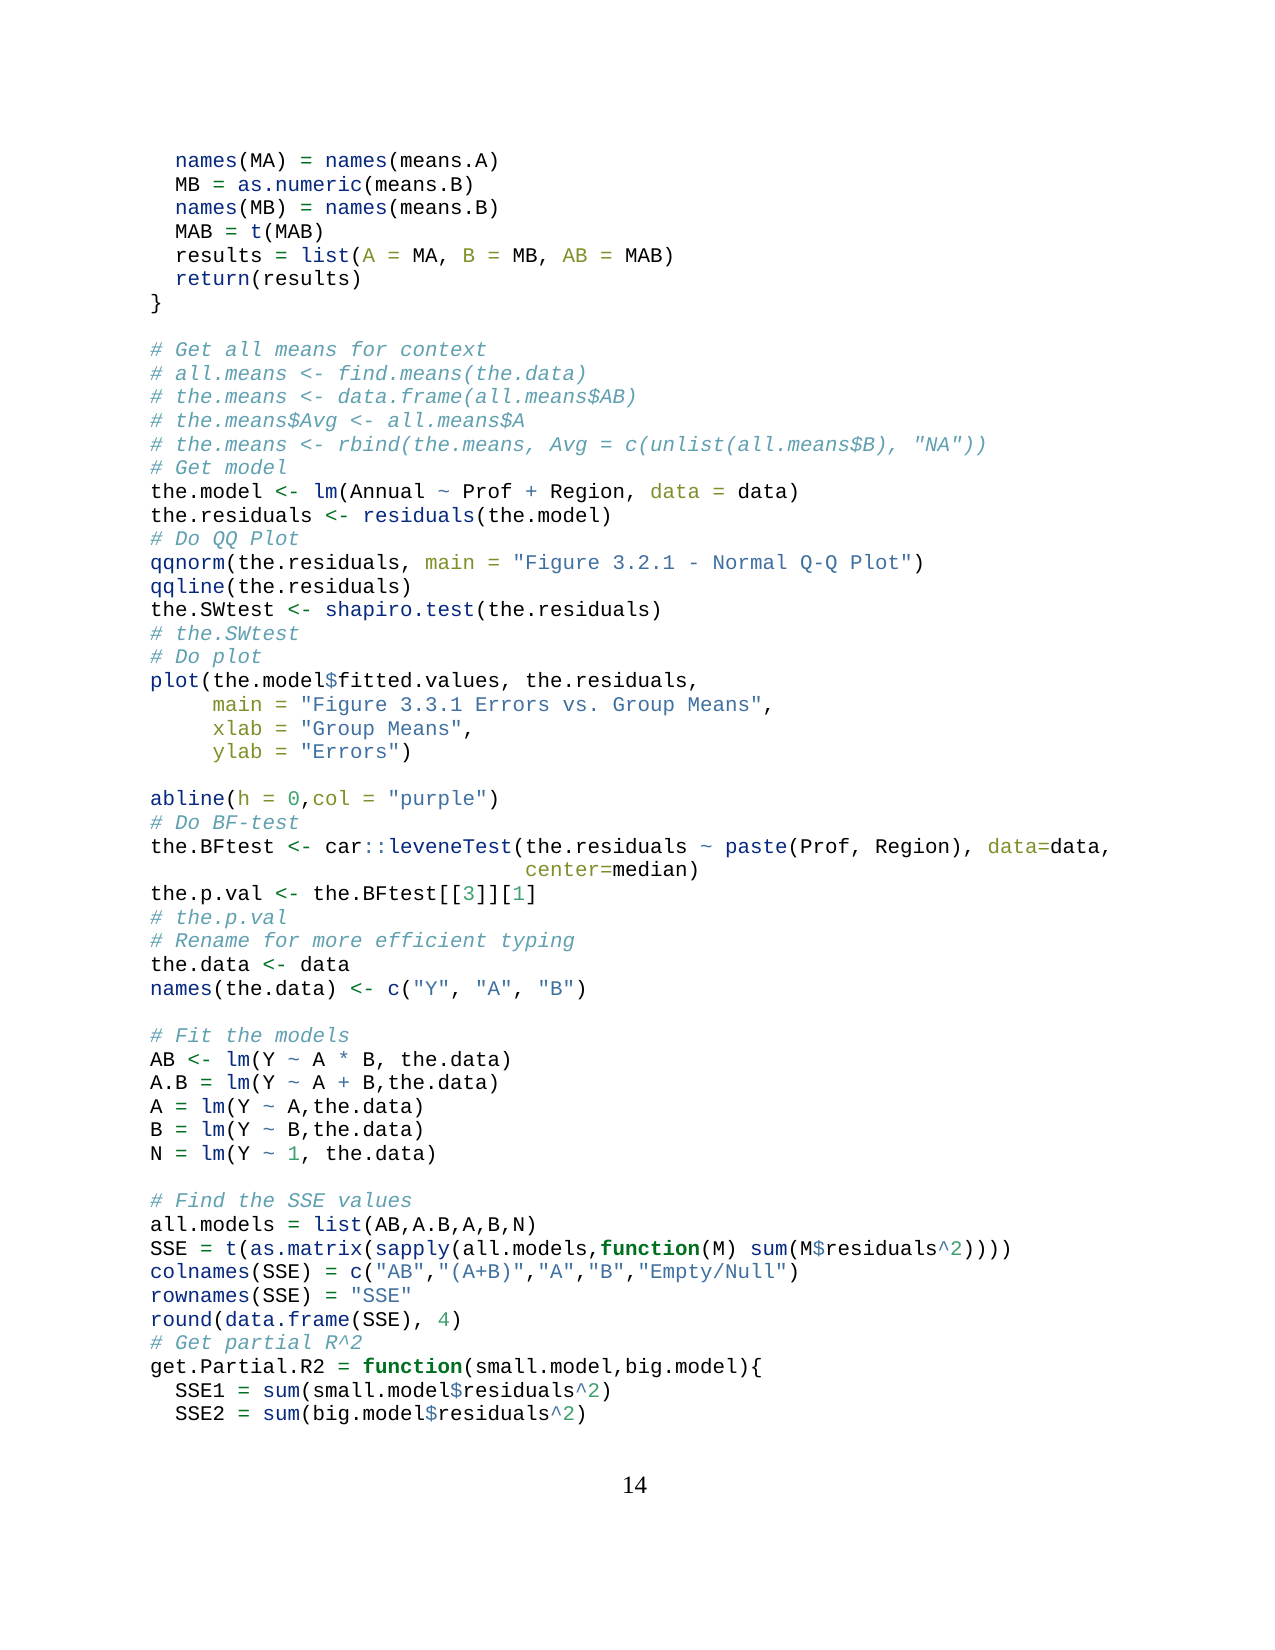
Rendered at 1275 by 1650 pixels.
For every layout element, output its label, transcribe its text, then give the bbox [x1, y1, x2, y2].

text # Find the SSE values [150, 1190, 1125, 1214]
text # Rename for more efficient typing [150, 930, 1125, 954]
text # Fit the models [150, 1025, 1125, 1048]
text ylab = "Errors") [150, 741, 1125, 765]
text names(the.data) <- c("Y", "A", "B") [150, 978, 1125, 1001]
text return(results) [150, 268, 1125, 292]
text # Do BF-test [150, 812, 1125, 836]
text # the.means <- rbind(the.means, Avg = c(unlist(all.means$B), "NA")) [150, 434, 1125, 457]
text names(MA) = names(means.A) [150, 150, 1125, 174]
text # Get all means for context [150, 339, 1125, 363]
text colnames(SSE) = c("AB","(A+B)","A","B","Empty/Null") [150, 1261, 1125, 1285]
text MB = as.numeric(means.B) [150, 174, 1125, 197]
text the.data <- data [150, 954, 1125, 978]
text # the.means$Avg <- all.means$A [150, 410, 1125, 434]
text the.residuals <- residuals(the.model) [150, 505, 1125, 528]
text xlab = "Group Means", [150, 717, 1125, 741]
text the.p.val <- the.BFtest[[3]][1] [150, 883, 1125, 907]
text # all.means <- find.means(the.data) [150, 363, 1125, 386]
text # the.p.val [150, 907, 1125, 930]
text SSE2 = sum(big.model$residuals^2) [150, 1403, 1125, 1427]
text main = "Figure 3.3.1 Errors vs. Group Means", [150, 694, 1125, 717]
text MAB = t(MAB) [150, 221, 1125, 244]
text SSE = t(as.matrix(sapply(all.models,function(M) sum(M$residuals^2)))) [150, 1238, 1125, 1261]
text names(MB) = names(means.B) [150, 197, 1125, 221]
text A.B = lm(Y ~ A + B,the.data) [150, 1072, 1125, 1096]
text abline(h = 0,col = "purple") [150, 788, 1125, 812]
text get.Partial.R2 = function(small.model,big.model){ [150, 1356, 1125, 1379]
text all.models = list(AB,A.B,A,B,N) [150, 1214, 1125, 1238]
text SSE1 = sum(small.model$residuals^2) [150, 1379, 1125, 1403]
text A = lm(Y ~ A,the.data) [150, 1096, 1125, 1119]
text # Get partial R^2 [150, 1332, 1125, 1356]
text # the.SWtest [150, 623, 1125, 647]
text B = lm(Y ~ B,the.data) [150, 1119, 1125, 1143]
text round(data.frame(SSE), 4) [150, 1309, 1125, 1332]
text # the.means <- data.frame(all.means$AB) [150, 386, 1125, 410]
text plot(the.model$fitted.values, the.residuals, [150, 670, 1125, 694]
text # Get model [150, 457, 1125, 481]
text the.model <- lm(Annual ~ Prof + Region, data = data) [150, 481, 1125, 505]
text } [150, 292, 1125, 316]
text center=median) [150, 859, 1125, 883]
text the.BFtest <- car::leveneTest(the.residuals ~ paste(Prof, Region), data=data, [150, 836, 1125, 859]
text results = list(A = MA, B = MB, AB = MAB) [150, 244, 1125, 268]
text qqnorm(the.residuals, main = "Figure 3.2.1 - Normal Q-Q Plot") [150, 552, 1125, 576]
text the.SWtest <- shapiro.test(the.residuals) [150, 599, 1125, 623]
text rownames(SSE) = "SSE" [150, 1285, 1125, 1309]
text # Do QQ Plot [150, 528, 1125, 552]
text # Do plot [150, 647, 1125, 670]
text N = lm(Y ~ 1, the.data) [150, 1143, 1125, 1167]
text qqline(the.residuals) [150, 576, 1125, 599]
text AB <- lm(Y ~ A * B, the.data) [150, 1048, 1125, 1072]
